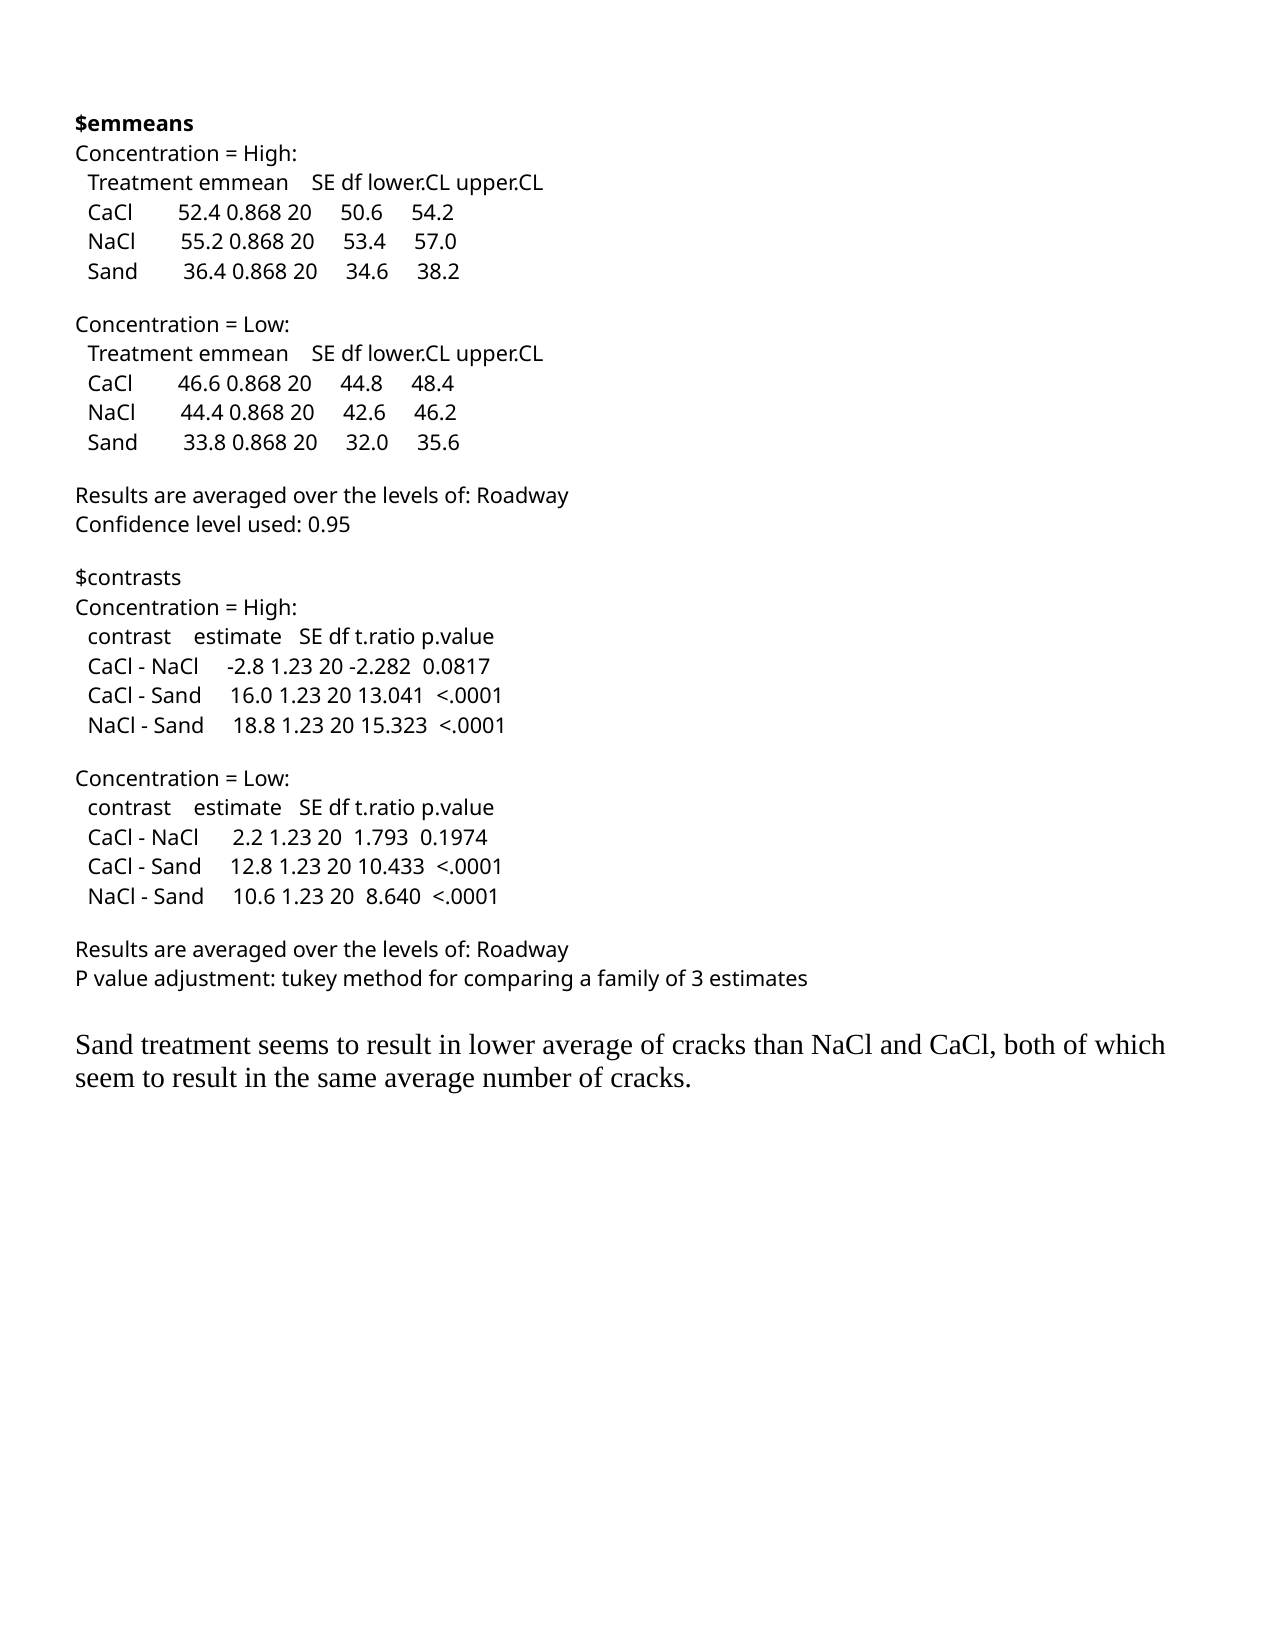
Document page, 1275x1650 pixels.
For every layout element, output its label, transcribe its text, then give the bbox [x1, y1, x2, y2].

text P value adjustment: tukey method for comparing a family of 3 estimates [75, 964, 1200, 993]
text NaCl - Sand 18.8 1.23 20 15.323 <.0001 [75, 710, 1200, 739]
text Confidence level used: 0.95 [75, 509, 1200, 539]
text NaCl - Sand 10.6 1.23 20 8.640 <.0001 [75, 881, 1200, 911]
text NaCl 44.4 0.868 20 42.6 46.2 [75, 397, 1200, 427]
text Results are averaged over the levels of: Roadway [75, 934, 1200, 964]
text Treatment emmean SE df lower.CL upper.CL [75, 338, 1200, 368]
text CaCl 46.6 0.868 20 44.8 48.4 [75, 368, 1200, 397]
text Concentration = Low: [75, 309, 1200, 338]
text Sand 36.4 0.868 20 34.6 38.2 [75, 256, 1200, 285]
text Treatment emmean SE df lower.CL upper.CL [75, 167, 1200, 197]
text Concentration = Low: [75, 763, 1200, 793]
text $contrasts [75, 563, 1200, 592]
text NaCl 55.2 0.868 20 53.4 57.0 [75, 226, 1200, 256]
text contrast estimate SE df t.ratio p.value [75, 622, 1200, 651]
text CaCl - Sand 16.0 1.23 20 13.041 <.0001 [75, 681, 1200, 710]
text Sand 33.8 0.868 20 32.0 35.6 [75, 427, 1200, 456]
text Results are averaged over the levels of: Roadway [75, 480, 1200, 509]
text Concentration = High: [75, 138, 1200, 167]
text Concentration = High: [75, 592, 1200, 622]
text $emmeans [75, 108, 1200, 138]
text contrast estimate SE df t.ratio p.value [75, 793, 1200, 822]
text CaCl - NaCl 2.2 1.23 20 1.793 0.1974 [75, 822, 1200, 852]
text CaCl - Sand 12.8 1.23 20 10.433 <.0001 [75, 852, 1200, 881]
text CaCl 52.4 0.868 20 50.6 54.2 [75, 197, 1200, 226]
text Sand treatment seems to result in lower average of cracks than NaCl and CaCl, both of which seem to result in the same average number of cracks. [75, 1027, 1200, 1094]
text CaCl - NaCl -2.8 1.23 20 -2.282 0.0817 [75, 651, 1200, 681]
